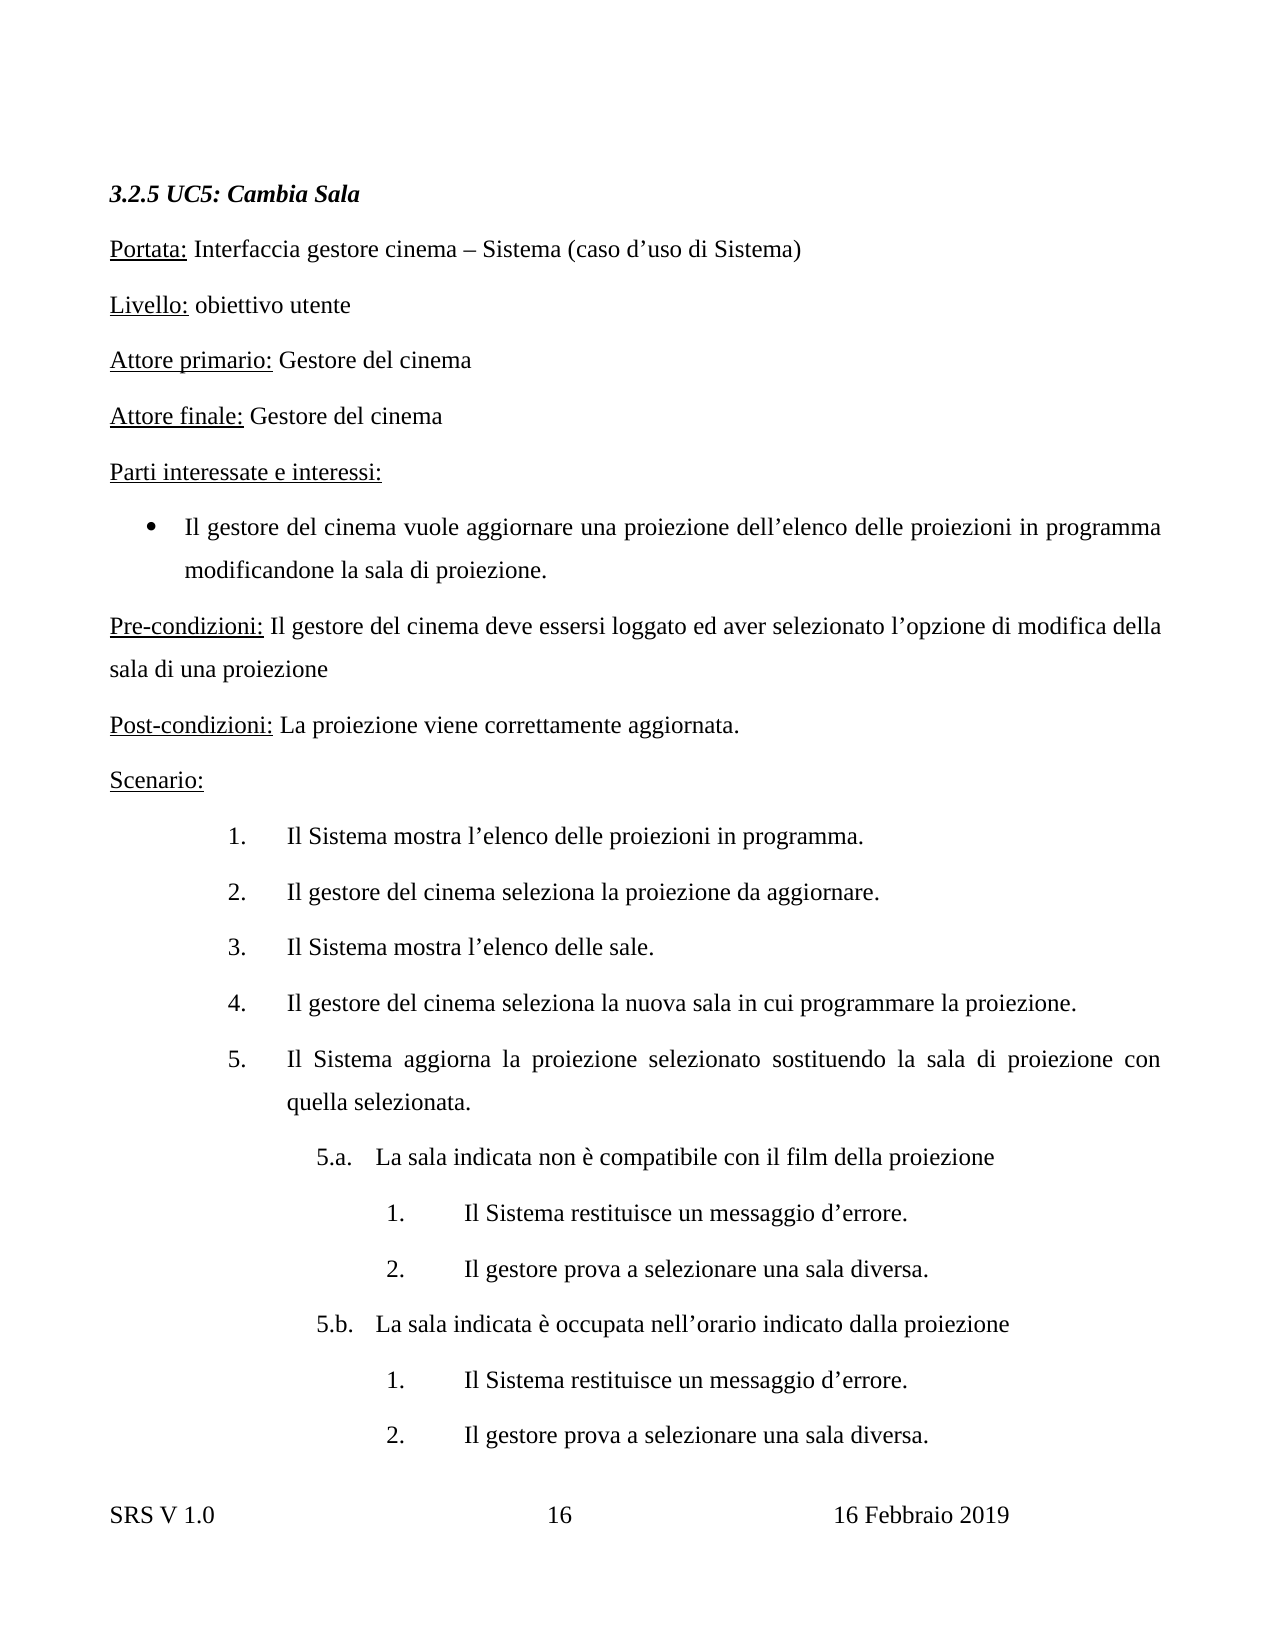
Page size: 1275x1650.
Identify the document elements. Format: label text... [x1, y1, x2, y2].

list Il gestore del cinema seleziona la nuova sala in cui programmare la proiezione. [228, 988, 1162, 1017]
list Il Sistema mostra l’elenco delle sale. [228, 932, 1162, 961]
subtitle 3.2.5 UC5: Cambia Sala [109, 179, 1162, 207]
list Il gestore del cinema seleziona la proiezione da aggiornare. [228, 877, 1162, 906]
list La sala indicata non è compatibile con il film della proiezione [316, 1142, 1162, 1171]
list Il Sistema restituisce un messaggio d’errore. [405, 1198, 1162, 1227]
text Scenario: [109, 766, 1162, 794]
list La sala indicata è occupata nell’orario indicato dalla proiezione [316, 1309, 1162, 1338]
text Parti interessate e interessi: [109, 457, 1162, 486]
list Il gestore del cinema vuole aggiornare una proiezione dell’elenco delle proiezioni in programma modificandone la sala di proiezione. [147, 512, 1162, 584]
text Attore finale: Gestore del cinema [109, 401, 1162, 430]
text Attore primario: Gestore del cinema [109, 346, 1162, 374]
list Il gestore prova a selezionare una sala diversa. [405, 1254, 1162, 1282]
text Pre-condizioni: Il gestore del cinema deve essersi loggato ed aver selezionato l’opzione di modifica della sala di una proiezione [109, 611, 1162, 683]
list Il Sistema aggiorna la proiezione selezionato sostituendo la sala di proiezione con quella selezionata. [228, 1044, 1162, 1116]
list Il gestore prova a selezionare una sala diversa. [405, 1421, 1162, 1449]
text Portata: Interfaccia gestore cinema – Sistema (caso d’uso di Sistema) [109, 234, 1162, 263]
text Livello: obiettivo utente [109, 290, 1162, 319]
text Post-condizioni: La proiezione viene correttamente aggiornata. [109, 710, 1162, 739]
list Il Sistema restituisce un messaggio d’errore. [405, 1365, 1162, 1394]
list Il Sistema mostra l’elenco delle proiezioni in programma. [228, 821, 1162, 850]
